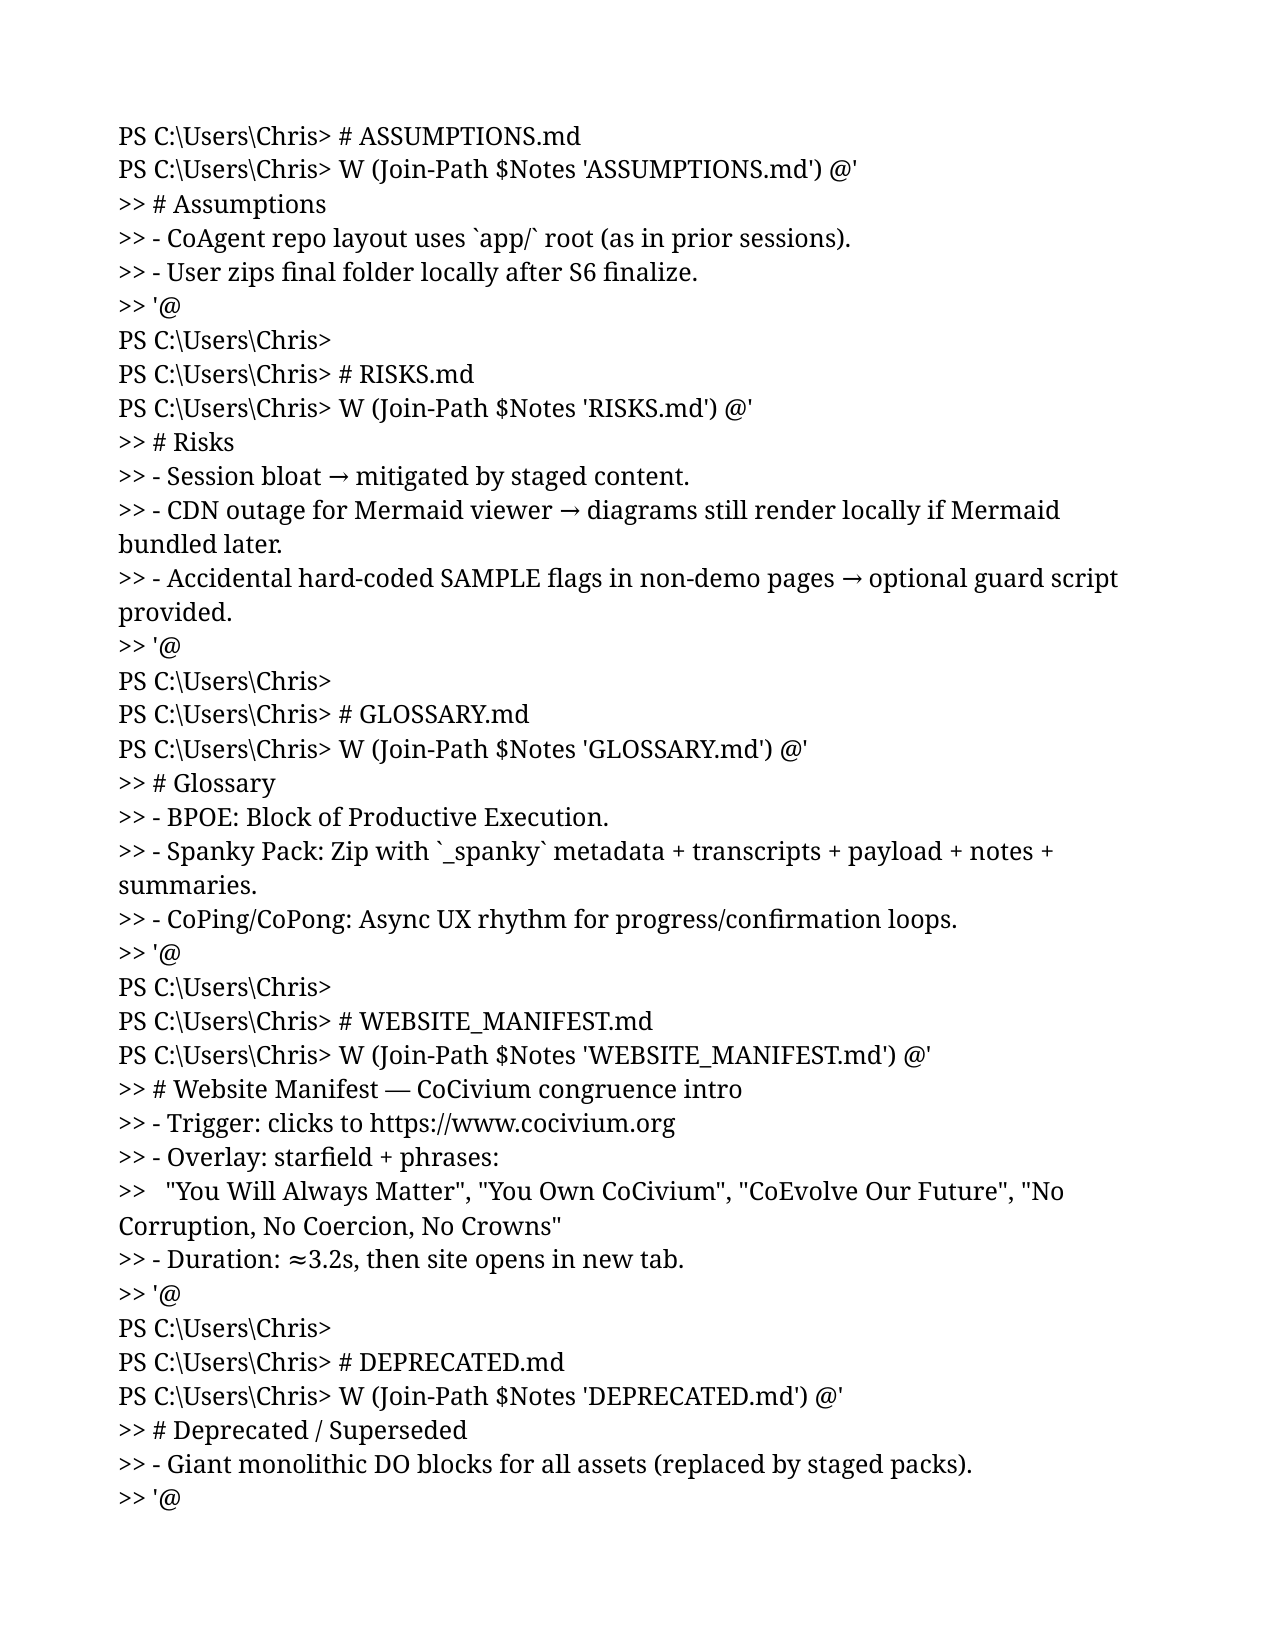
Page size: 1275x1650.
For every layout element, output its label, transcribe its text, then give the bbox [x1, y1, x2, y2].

text PS C:\Users\Chris> W (Join-Path $Notes 'DEPRECATED.md') @' [118, 1378, 1157, 1412]
text >> # Risks [118, 425, 1157, 459]
text >> - Accidental hard-coded SAMPLE flags in non-demo pages → optional guard script provided. [118, 561, 1157, 629]
text PS C:\Users\Chris> # GLOSSARY.md [118, 697, 1157, 731]
text >> '@ [118, 629, 1157, 663]
text >> - Trigger: clicks to https://www.cocivium.org [118, 1106, 1157, 1140]
text >> "You Will Always Matter", "You Own CoCivium", "CoEvolve Our Future", "No Corruption, No Coercion, No Crowns" [118, 1174, 1157, 1242]
text PS C:\Users\Chris> [118, 322, 1157, 357]
text PS C:\Users\Chris> # DEPRECATED.md [118, 1344, 1157, 1378]
text >> - Duration: ≈3.2s, then site opens in new tab. [118, 1242, 1157, 1276]
text >> # Website Manifest — CoCivium congruence intro [118, 1072, 1157, 1106]
text PS C:\Users\Chris> # ASSUMPTIONS.md [118, 118, 1157, 152]
text >> - BPOE: Block of Productive Execution. [118, 799, 1157, 833]
text >> # Assumptions [118, 186, 1157, 220]
text PS C:\Users\Chris> # RISKS.md [118, 357, 1157, 391]
text >> '@ [118, 936, 1157, 970]
text >> - CoAgent repo layout uses `app/` root (as in prior sessions). [118, 220, 1157, 254]
text >> # Deprecated / Superseded [118, 1412, 1157, 1447]
text >> - User zips final folder locally after S6 finalize. [118, 254, 1157, 288]
text >> '@ [118, 288, 1157, 322]
text PS C:\Users\Chris> W (Join-Path $Notes 'GLOSSARY.md') @' [118, 731, 1157, 765]
text >> - CoPing/CoPong: Async UX rhythm for progress/confirmation loops. [118, 902, 1157, 936]
text >> '@ [118, 1481, 1157, 1515]
text >> - Giant monolithic DO blocks for all assets (replaced by staged packs). [118, 1447, 1157, 1481]
text PS C:\Users\Chris> W (Join-Path $Notes 'WEBSITE_MANIFEST.md') @' [118, 1038, 1157, 1072]
text >> - Session bloat → mitigated by staged content. [118, 459, 1157, 493]
text PS C:\Users\Chris> [118, 1310, 1157, 1344]
text >> # Glossary [118, 765, 1157, 799]
text >> - CDN outage for Mermaid viewer → diagrams still render locally if Mermaid bundled later. [118, 493, 1157, 561]
text PS C:\Users\Chris> [118, 970, 1157, 1004]
text PS C:\Users\Chris> [118, 663, 1157, 697]
text >> - Overlay: starfield + phrases: [118, 1140, 1157, 1174]
text PS C:\Users\Chris> W (Join-Path $Notes 'ASSUMPTIONS.md') @' [118, 152, 1157, 186]
text >> - Spanky Pack: Zip with `_spanky` metadata + transcripts + payload + notes + summaries. [118, 833, 1157, 902]
text PS C:\Users\Chris> W (Join-Path $Notes 'RISKS.md') @' [118, 391, 1157, 425]
text >> '@ [118, 1276, 1157, 1310]
text PS C:\Users\Chris> # WEBSITE_MANIFEST.md [118, 1004, 1157, 1038]
